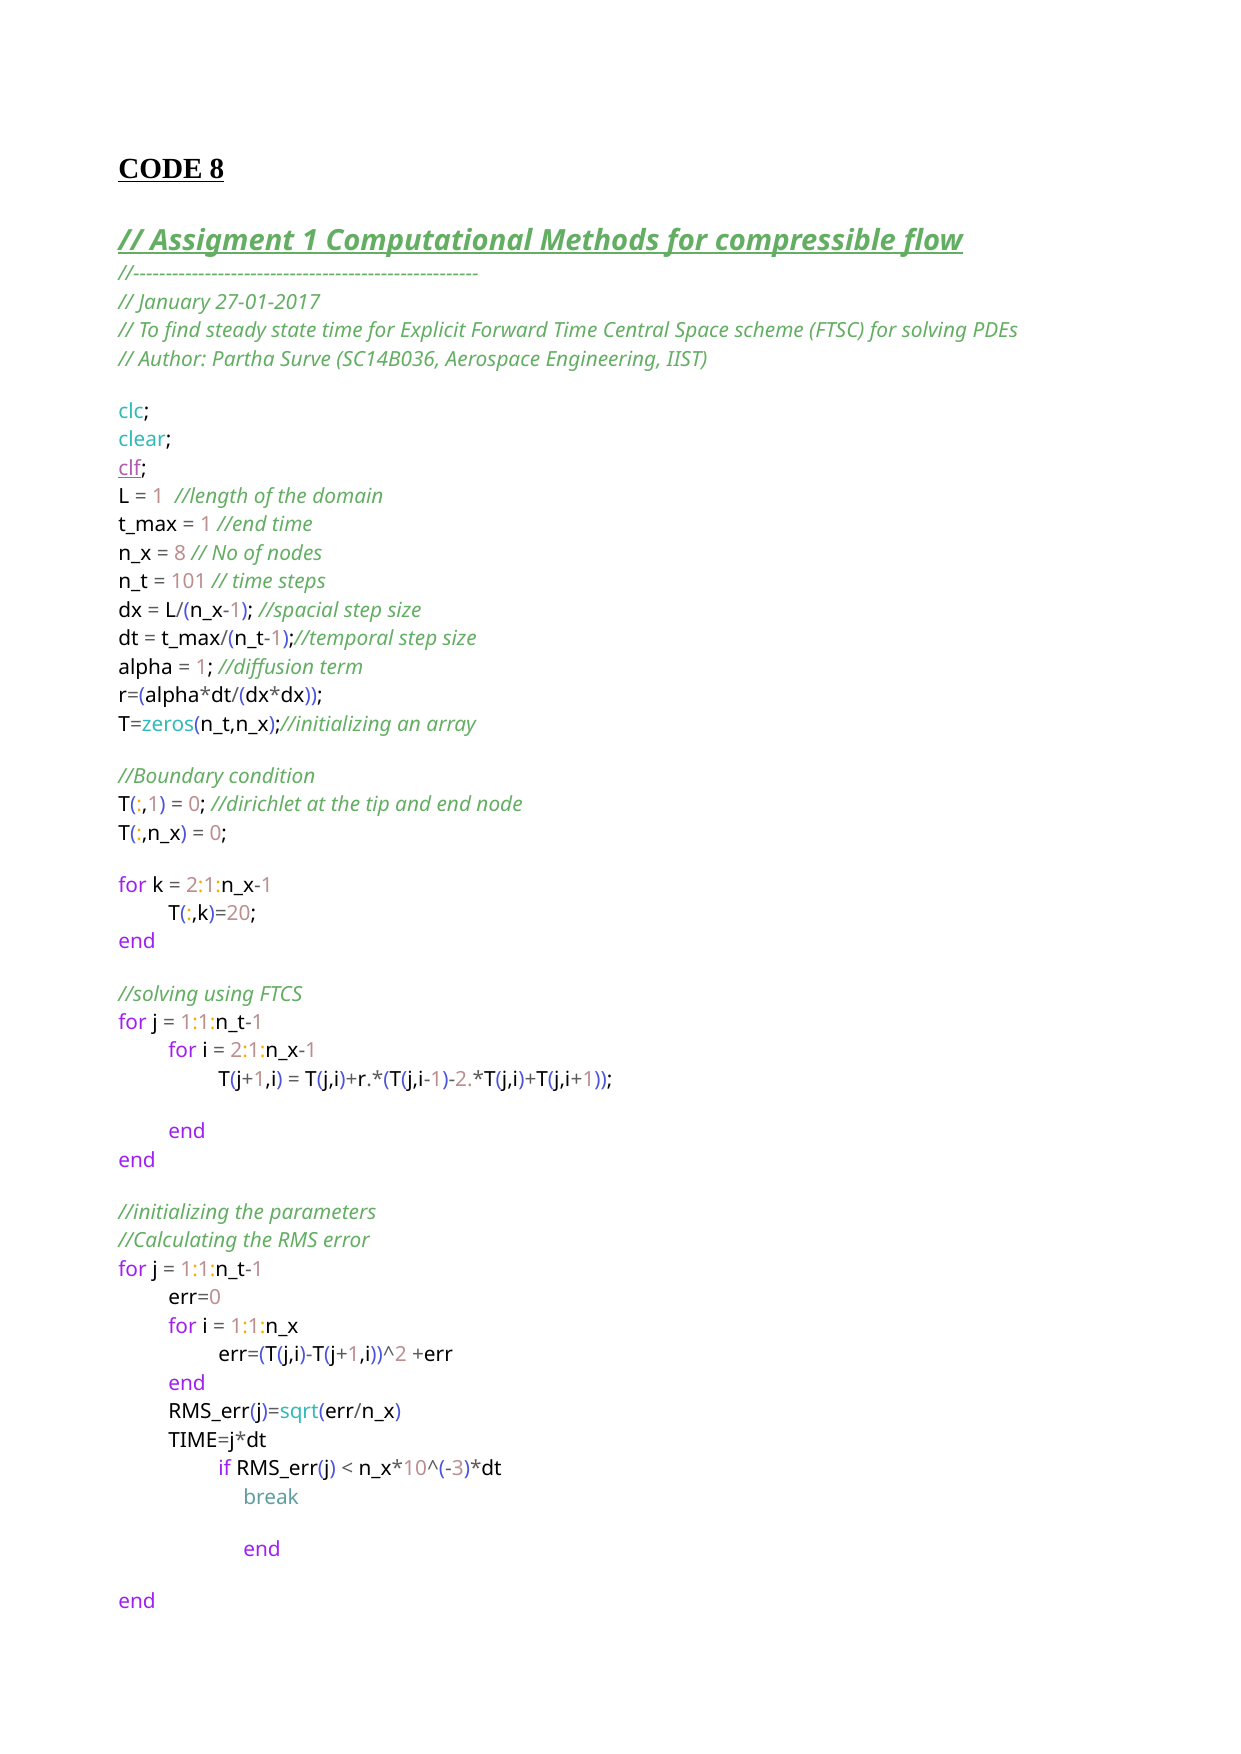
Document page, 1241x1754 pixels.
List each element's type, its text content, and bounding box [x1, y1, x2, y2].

text //initializing the parameters [118, 1197, 1122, 1225]
text end [118, 1368, 1122, 1396]
text end [118, 1586, 1122, 1615]
text break [118, 1482, 1122, 1511]
text err=0 [118, 1282, 1122, 1311]
text dt = t_max/(n_t-1);//temporal step size [118, 623, 1122, 652]
text for j = 1:1:n_t-1 [118, 1254, 1122, 1282]
text t_max = 1 //end time [118, 509, 1122, 538]
text // Assigment 1 Computational Methods for compressible flow [118, 219, 1122, 258]
text //Calculating the RMS error [118, 1225, 1122, 1254]
text alpha = 1; //diffusion term [118, 652, 1122, 680]
text for k = 2:1:n_x-1 [118, 870, 1122, 898]
text clc; [118, 396, 1122, 424]
text end [118, 927, 1122, 955]
text // Author: Partha Surve (SC14B036, Aerospace Engineering, IIST) [118, 344, 1122, 372]
text L = 1 //length of the domain [118, 481, 1122, 509]
text end [118, 1534, 1122, 1563]
text dx = L/(n_x-1); //spacial step size [118, 595, 1122, 623]
text T=zeros(n_t,n_x);//initializing an array [118, 709, 1122, 737]
text CODE 8 [118, 152, 1122, 185]
text //----------------------------------------------------- [118, 258, 1122, 287]
text TIME=j*dt [118, 1425, 1122, 1453]
text T(:,k)=20; [118, 898, 1122, 927]
text if RMS_err(j) < n_x*10^(-3)*dt [118, 1453, 1122, 1482]
text T(j+1,i) = T(j,i)+r.*(T(j,i-1)-2.*T(j,i)+T(j,i+1)); [118, 1064, 1122, 1093]
text n_t = 101 // time steps [118, 566, 1122, 595]
text for i = 2:1:n_x-1 [118, 1036, 1122, 1064]
text // January 27-01-2017 [118, 287, 1122, 315]
text end [118, 1145, 1122, 1173]
text n_x = 8 // No of nodes [118, 538, 1122, 566]
text T(:,1) = 0; //dirichlet at the tip and end node [118, 789, 1122, 818]
text RMS_err(j)=sqrt(err/n_x) [118, 1396, 1122, 1425]
text clear; [118, 424, 1122, 453]
text //solving using FTCS [118, 979, 1122, 1007]
text clf; [118, 453, 1122, 481]
text for i = 1:1:n_x [118, 1311, 1122, 1339]
text err=(T(j,i)-T(j+1,i))^2 +err [118, 1339, 1122, 1368]
text // To find steady state time for Explicit Forward Time Central Space scheme (FTSC) for solving PDEs [118, 315, 1122, 344]
text r=(alpha*dt/(dx*dx)); [118, 680, 1122, 709]
text //Boundary condition [118, 761, 1122, 789]
text end [118, 1116, 1122, 1145]
text T(:,n_x) = 0; [118, 818, 1122, 846]
text for j = 1:1:n_t-1 [118, 1007, 1122, 1036]
